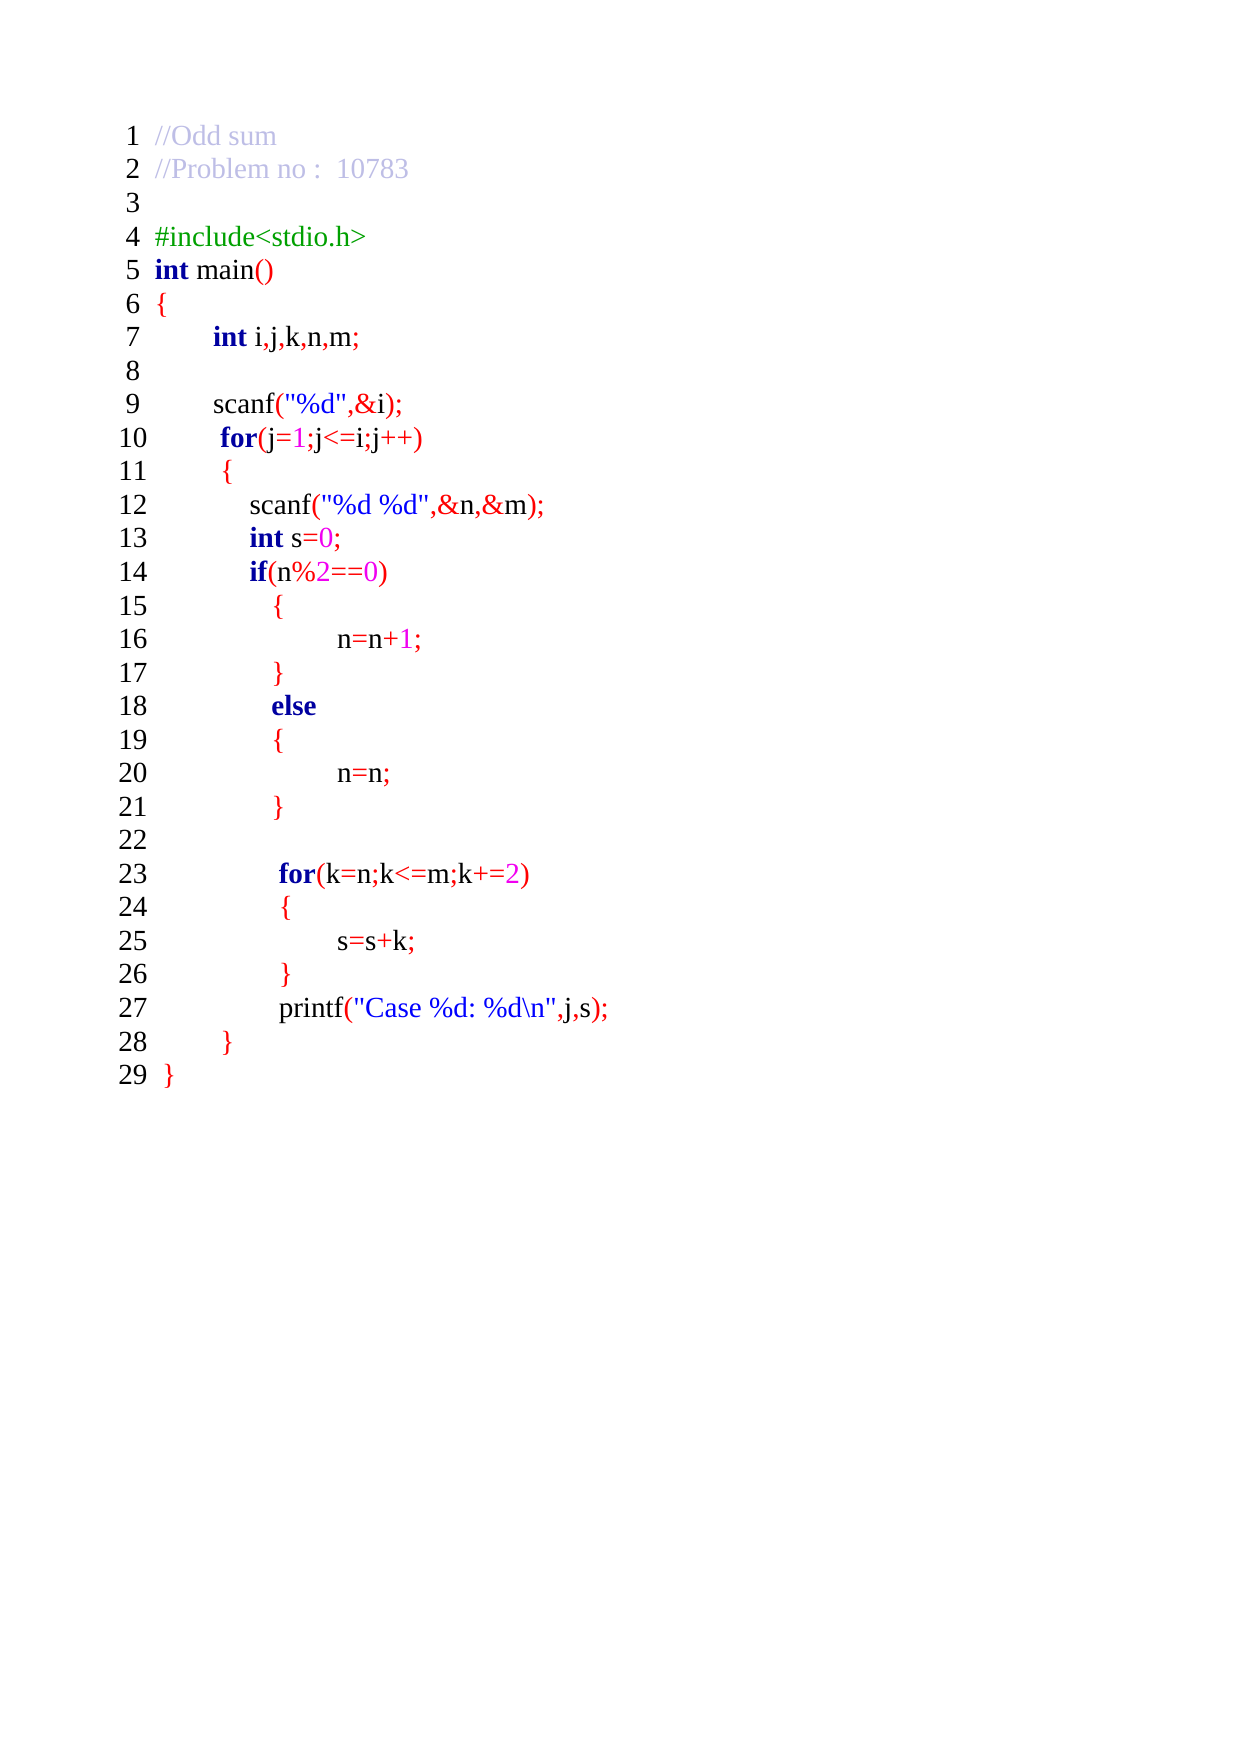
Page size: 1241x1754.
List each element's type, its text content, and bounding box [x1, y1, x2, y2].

subtitle 7 int i,j,k,n,m; [352, 319, 1122, 353]
subtitle 18 else [118, 688, 1122, 722]
subtitle 12 scanf("%d %d",&n,&m); [311, 487, 460, 521]
subtitle 16 n=n+1; [351, 621, 368, 655]
subtitle 22 [118, 822, 1122, 856]
subtitle 27 printf("Case %d: %d\n",j,s); [118, 990, 279, 1024]
subtitle 8 [118, 353, 1122, 386]
subtitle 9 scanf("%d",&i); [274, 386, 377, 420]
subtitle 10 for(j=1;j<=i;j++) [323, 420, 356, 453]
subtitle 20 n=n; [382, 755, 1122, 789]
subtitle 1 //Odd sum [118, 118, 1122, 152]
subtitle 12 scanf("%d %d",&n,&m); [118, 487, 249, 521]
subtitle 25 s=s+k; [407, 923, 1122, 957]
subtitle 20 n=n; [118, 755, 337, 789]
subtitle 16 n=n+1; [382, 621, 1122, 655]
subtitle 13 int s=0; [302, 521, 1122, 554]
subtitle 23 for(k=n;k<=m;k+=2) [340, 856, 357, 889]
subtitle 14 if(n%2==0) [291, 554, 1122, 588]
subtitle 19 { [118, 722, 1122, 755]
subtitle 11 { [118, 453, 1122, 487]
subtitle 14 if(n%2==0) [118, 554, 277, 588]
subtitle 25 s=s+k; [118, 923, 337, 957]
subtitle 5 int main() [254, 252, 1122, 286]
subtitle 23 for(k=n;k<=m;k+=2) [472, 856, 1122, 889]
subtitle 23 for(k=n;k<=m;k+=2) [394, 856, 427, 889]
subtitle 7 int i,j,k,n,m; [118, 319, 254, 353]
subtitle 25 s=s+k; [348, 923, 365, 957]
subtitle 10 for(j=1;j<=i;j++) [118, 420, 267, 453]
subtitle 24 { [118, 889, 1122, 923]
subtitle 17 } [118, 655, 1122, 688]
subtitle 4 #include<stdio.h> [118, 219, 1122, 252]
subtitle 27 printf("Case %d: %d\n",j,s); [591, 990, 1122, 1024]
subtitle 5 int main() [118, 252, 196, 286]
subtitle 13 int s=0; [118, 521, 291, 554]
subtitle 9 scanf("%d",&i); [118, 386, 213, 420]
subtitle 6 { [118, 286, 1122, 319]
subtitle 28 } [118, 1024, 1122, 1057]
subtitle 9 scanf("%d",&i); [385, 386, 1122, 420]
subtitle 16 n=n+1; [118, 621, 337, 655]
subtitle 26 } [118, 957, 1122, 990]
subtitle 20 n=n; [351, 755, 368, 789]
subtitle 25 s=s+k; [376, 923, 393, 957]
subtitle 21 } [118, 789, 1122, 822]
subtitle 12 scanf("%d %d",&n,&m); [474, 487, 504, 521]
subtitle 29 } [118, 1057, 1122, 1091]
subtitle 12 scanf("%d %d",&n,&m); [527, 487, 1122, 521]
subtitle 2 //Problem no : 10783 [118, 152, 1122, 185]
subtitle 15 { [118, 588, 1122, 621]
subtitle 10 for(j=1;j<=i;j++) [380, 420, 1122, 453]
subtitle 3 [118, 185, 1122, 219]
subtitle 23 for(k=n;k<=m;k+=2) [118, 856, 326, 889]
subtitle 27 printf("Case %d: %d\n",j,s); [343, 990, 564, 1024]
subtitle 10 for(j=1;j<=i;j++) [275, 420, 315, 453]
